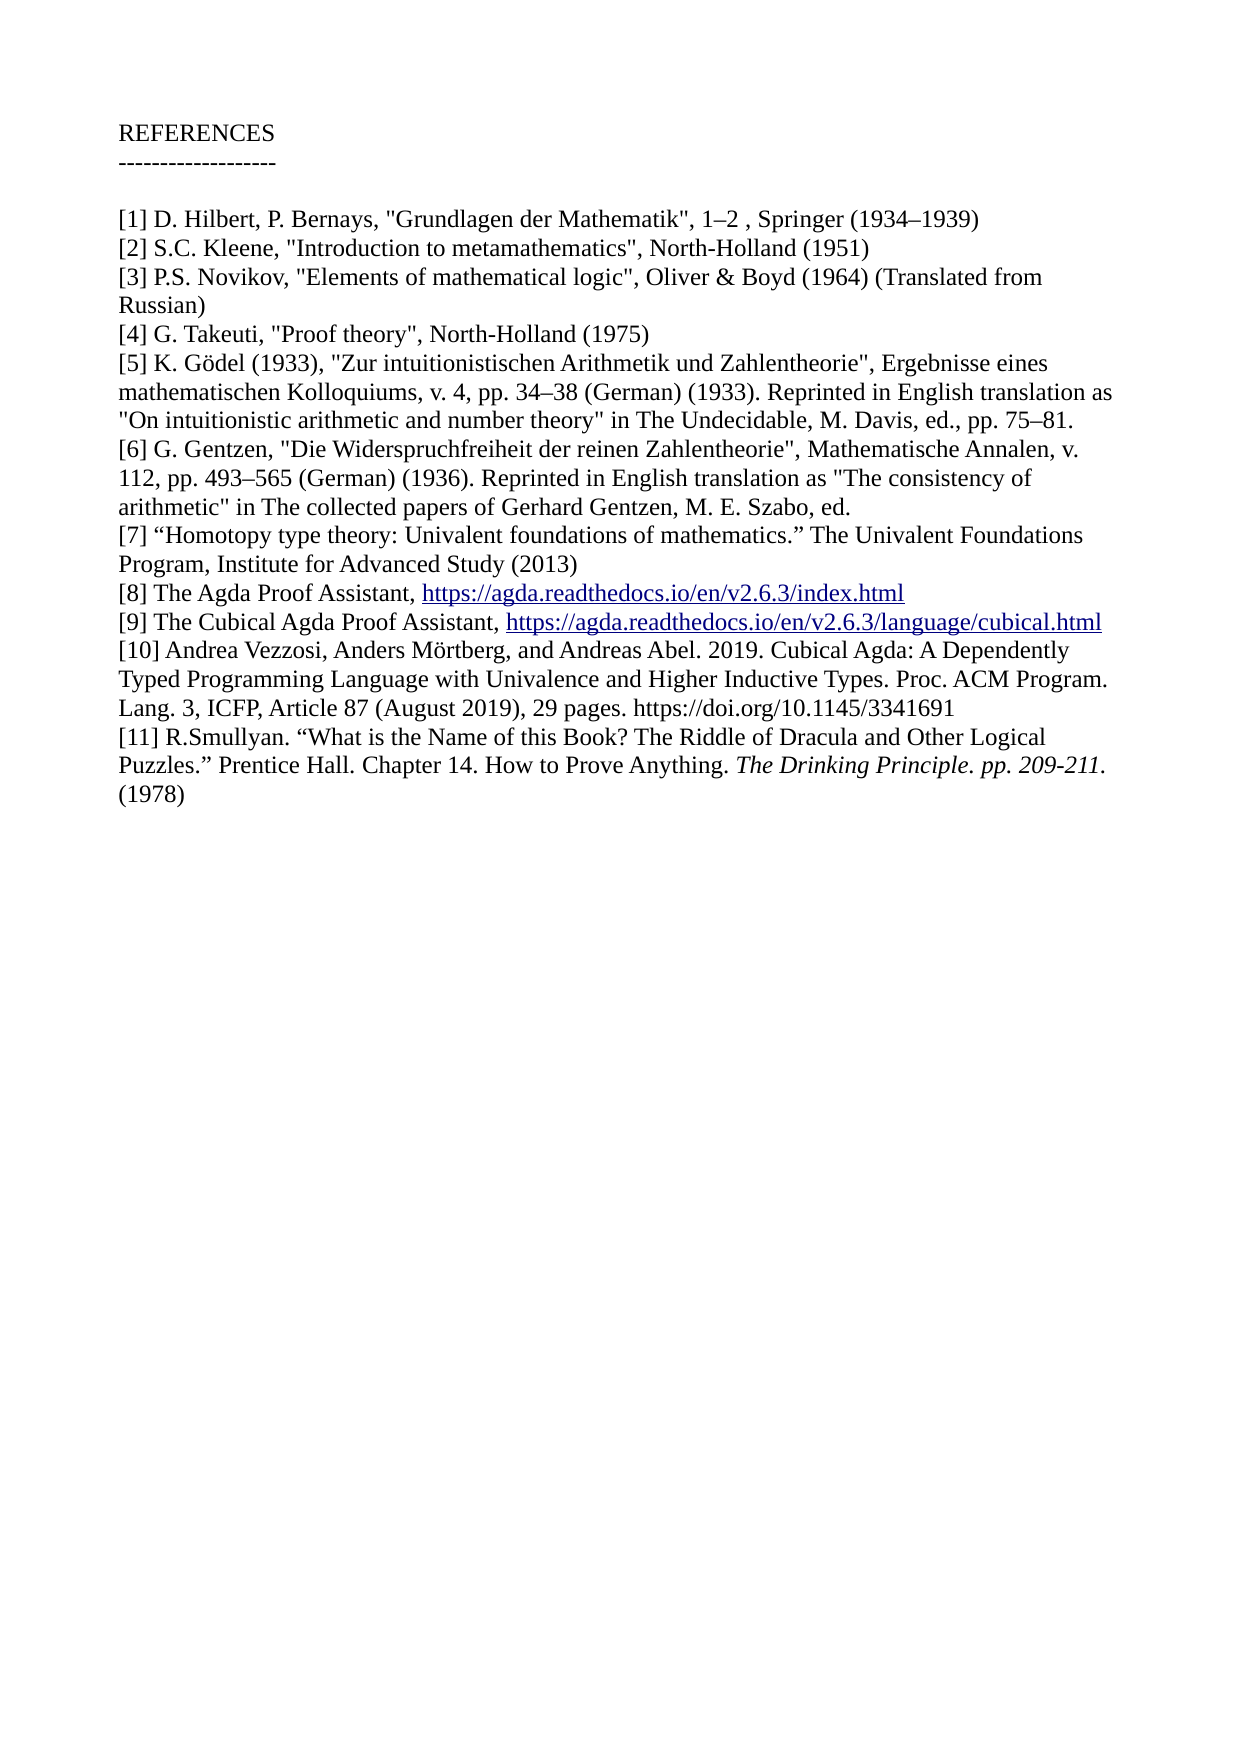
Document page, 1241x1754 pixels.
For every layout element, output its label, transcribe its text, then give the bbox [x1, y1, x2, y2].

text REFERENCES [118, 118, 1122, 147]
text [9] The Cubical Agda Proof Assistant, https://agda.readthedocs.io/en/v2.6.3/language/cubical.html [118, 607, 1122, 636]
text [7] “Homotopy type theory: Univalent foundations of mathematics.” The Univalent Foundations Program, Institute for Advanced Study (2013) [118, 521, 1122, 578]
text [3] P.S. Novikov, "Elements of mathematical logic", Oliver & Boyd (1964) (Translated from Russian) [118, 262, 1122, 319]
text [1] D. Hilbert, P. Bernays, "Grundlagen der Mathematik", 1–2 , Springer (1934–1939) [118, 204, 1122, 233]
text [2] S.C. Kleene, "Introduction to metamathematics", North-Holland (1951) [118, 233, 1122, 262]
text ------------------- [118, 147, 1122, 176]
text [6] G. Gentzen, "Die Widerspruchfreiheit der reinen Zahlentheorie", Mathematische Annalen, v. 112, pp. 493–565 (German) (1936). Reprinted in English translation as "The consistency of arithmetic" in The collected papers of Gerhard Gentzen, M. E. Szabo, ed. [118, 434, 1122, 521]
text [8] The Agda Proof Assistant, https://agda.readthedocs.io/en/v2.6.3/index.html [118, 578, 1122, 607]
text [5] K. Gödel (1933), "Zur intuitionistischen Arithmetik und Zahlentheorie", Ergebnisse eines mathematischen Kolloquiums, v. 4, pp. 34–38 (German) (1933). Reprinted in English translation as "On intuitionistic arithmetic and number theory" in The Undecidable, M. Davis, ed., pp. 75–81. [118, 348, 1122, 434]
text [10] Andrea Vezzosi, Anders Mörtberg, and Andreas Abel. 2019. Cubical Agda: A Dependently Typed Programming Language with Univalence and Higher Inductive Types. Proc. ACM Program. Lang. 3, ICFP, Article 87 (August 2019), 29 pages. https://doi.org/10.1145/3341691 [118, 636, 1122, 722]
text [4] G. Takeuti, "Proof theory", North-Holland (1975) [118, 319, 1122, 348]
text [11] R.Smullyan. “What is the Name of this Book? The Riddle of Dracula and Other Logical Puzzles.” Prentice Hall. Chapter 14. How to Prove Anything. The Drinking Principle. pp. 209-211. (1978) [118, 722, 1122, 808]
